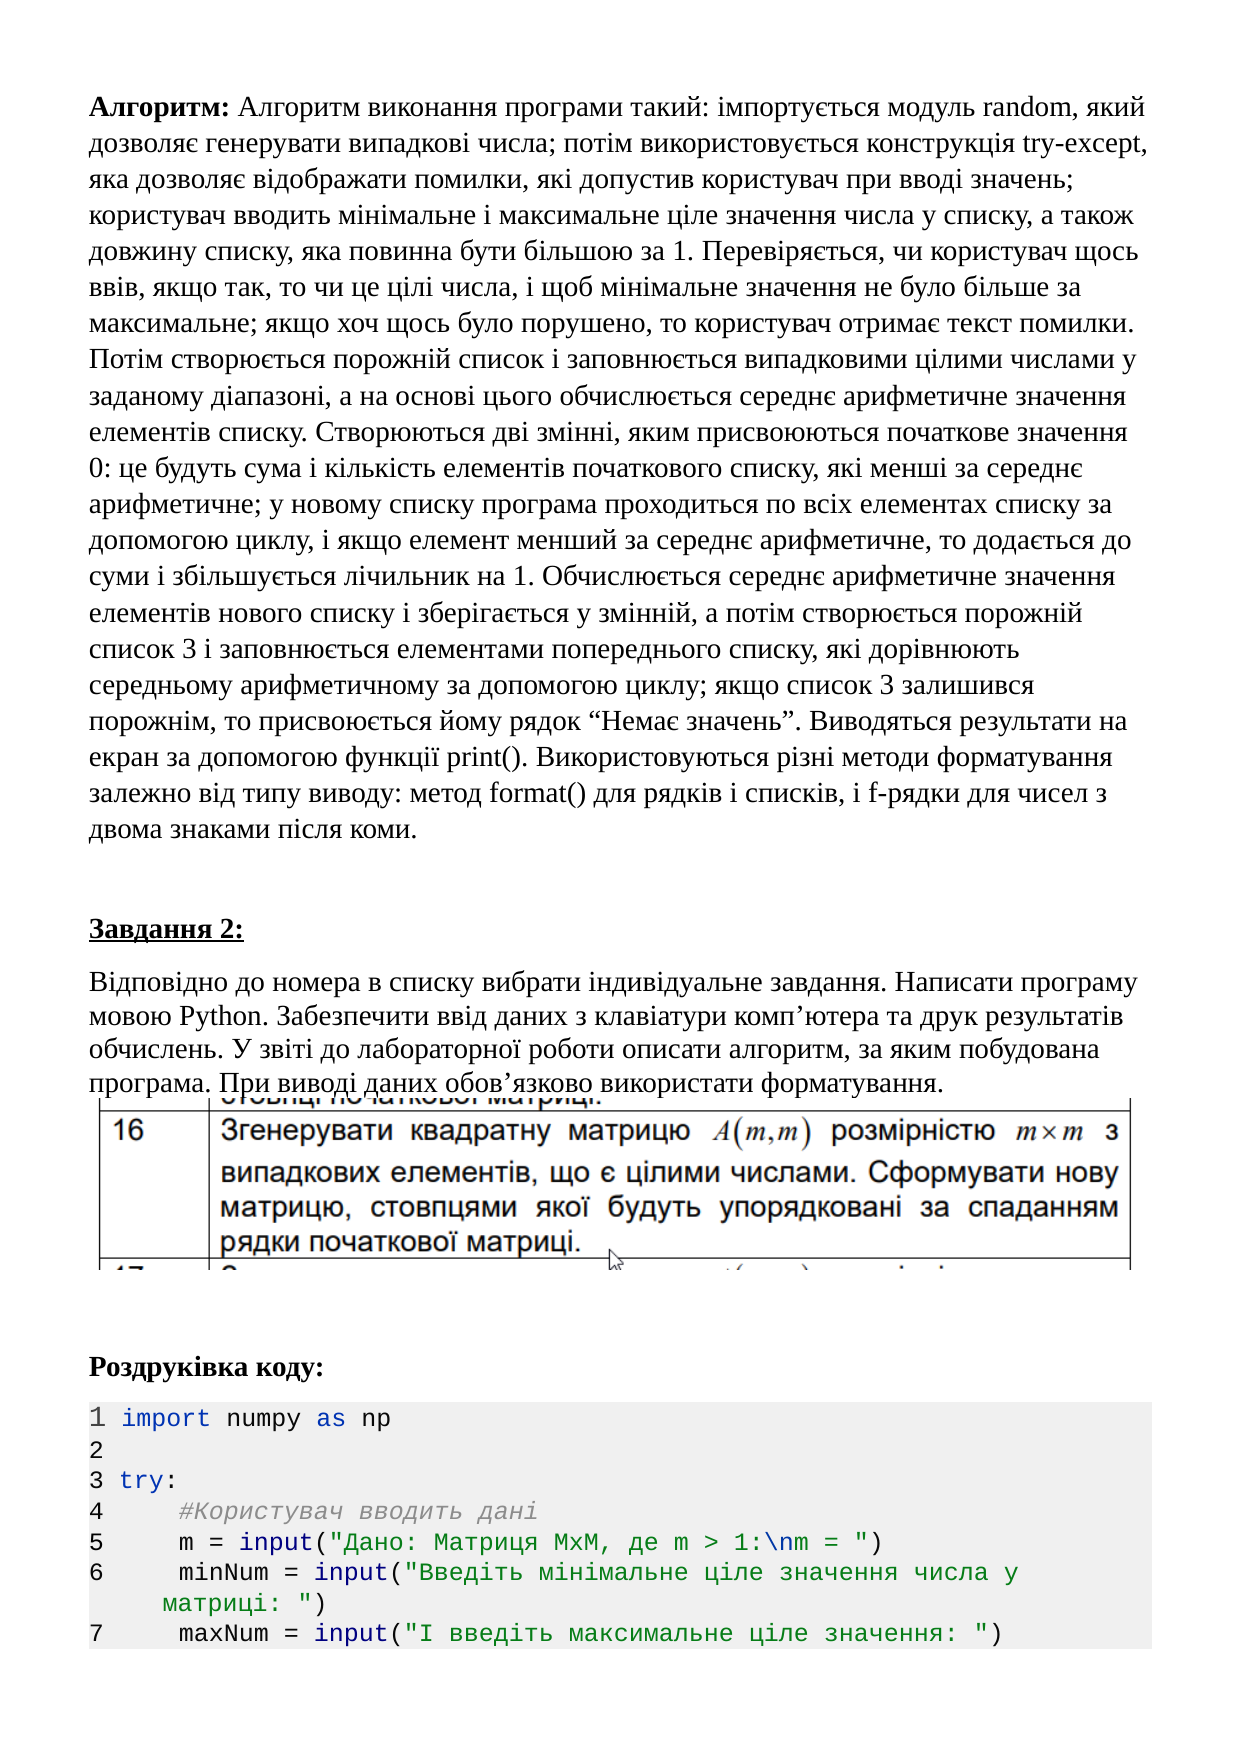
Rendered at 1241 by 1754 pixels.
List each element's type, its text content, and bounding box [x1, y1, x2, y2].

text Відповідно до номера в списку вибрати індивідуальне завдання. Написати програму мовою Python. Забезпечити ввід даних з клавіатури комп’ютера та друк результатів обчислень. У звіті до лабораторної роботи описати алгоритм, за яким побудована програма. При виводі даних обов’язково використати форматування. [89, 964, 1152, 1098]
text Завдання 2: [89, 911, 1152, 945]
text 1 import numpy as np 2 3 try: 4 #Користувач вводить дані 5 m = input("Дано: Матриця MxM, де m > 1:\nm = ") 6 minNum = input("Введіть мінімальне ціле значення числа у матриці: ") 7 maxNum = input("І введіть максимальне ціле значення: ") [89, 1402, 1152, 1649]
text Алгоритм: Алгоритм виконання програми такий: імпортується модуль random, який дозволяє генерувати випадкові числа; потім використовується конструкція try-except, яка дозволяє відображати помилки, які допустив користувач при вводі значень; користувач вводить мінімальне і максимальне ціле значення числа у списку, а також довжину списку, яка повинна бути більшою за 1. Перевіряється, чи користувач щось ввів, якщо так, то чи це цілі числа, і щоб мінімальне значення не було більше за максимальне; якщо хоч щось було порушено, то користувач отримає текст помилки. Потім створюється порожній список і заповнюється випадковими цілими числами у заданому діапазоні, а на основі цього обчислюється середнє арифметичне значення елементів списку. Створюються дві змінні, яким присвоюються початкове значення 0: це будуть сума і кількість елементів початкового списку, які менші за середнє арифметичне; у новому списку програма проходиться по всiх елементах списку за допомогою циклу, і якщо елемент менший за середнє арифметичне, то додається до суми і збiльшується лiчильник на 1. Обчислюється середнє арифметичне значення елементів нового списку і зберігається у змінній, а потім створюється порожній список 3 і заповнюється елементами попереднього списку, які дорівнюють середньому арифметичному за допомогою циклу; якщо список 3 залишився порожнім, то присвоюється йому рядок “Немає значень”. Виводяться результати на екран за допомогою функції print(). Використовуються різні методи форматування залежно від типу виводу: метод format() для рядків і списків, і f-рядки для чисел з двома знаками пiсля коми. [89, 89, 1152, 845]
text Роздруківка коду: [89, 1349, 1152, 1383]
picture [88, 1098, 1152, 1270]
